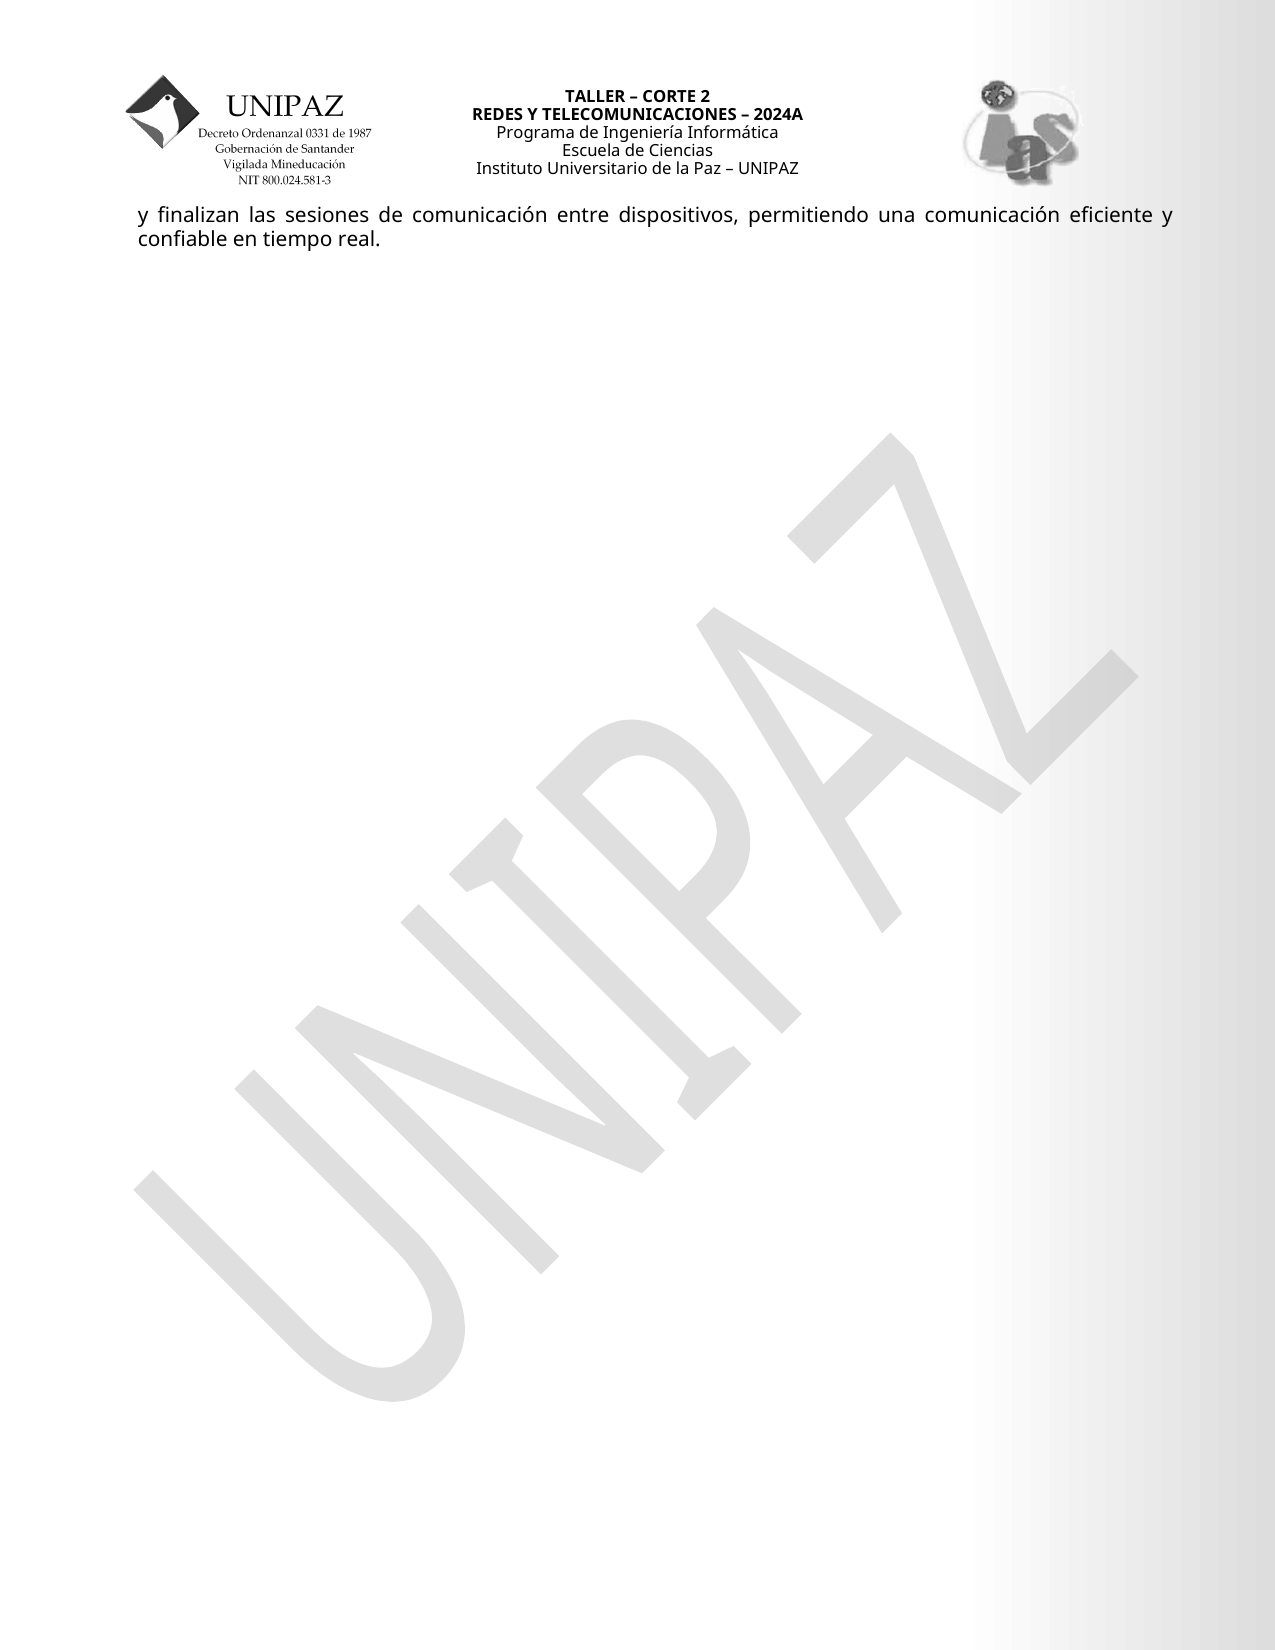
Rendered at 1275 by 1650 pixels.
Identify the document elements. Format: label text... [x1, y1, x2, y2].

list y finalizan las sesiones de comunicación entre dispositivos, permitiendo una comunicación eficiente y confiable en tiempo real. [100, 202, 1174, 253]
